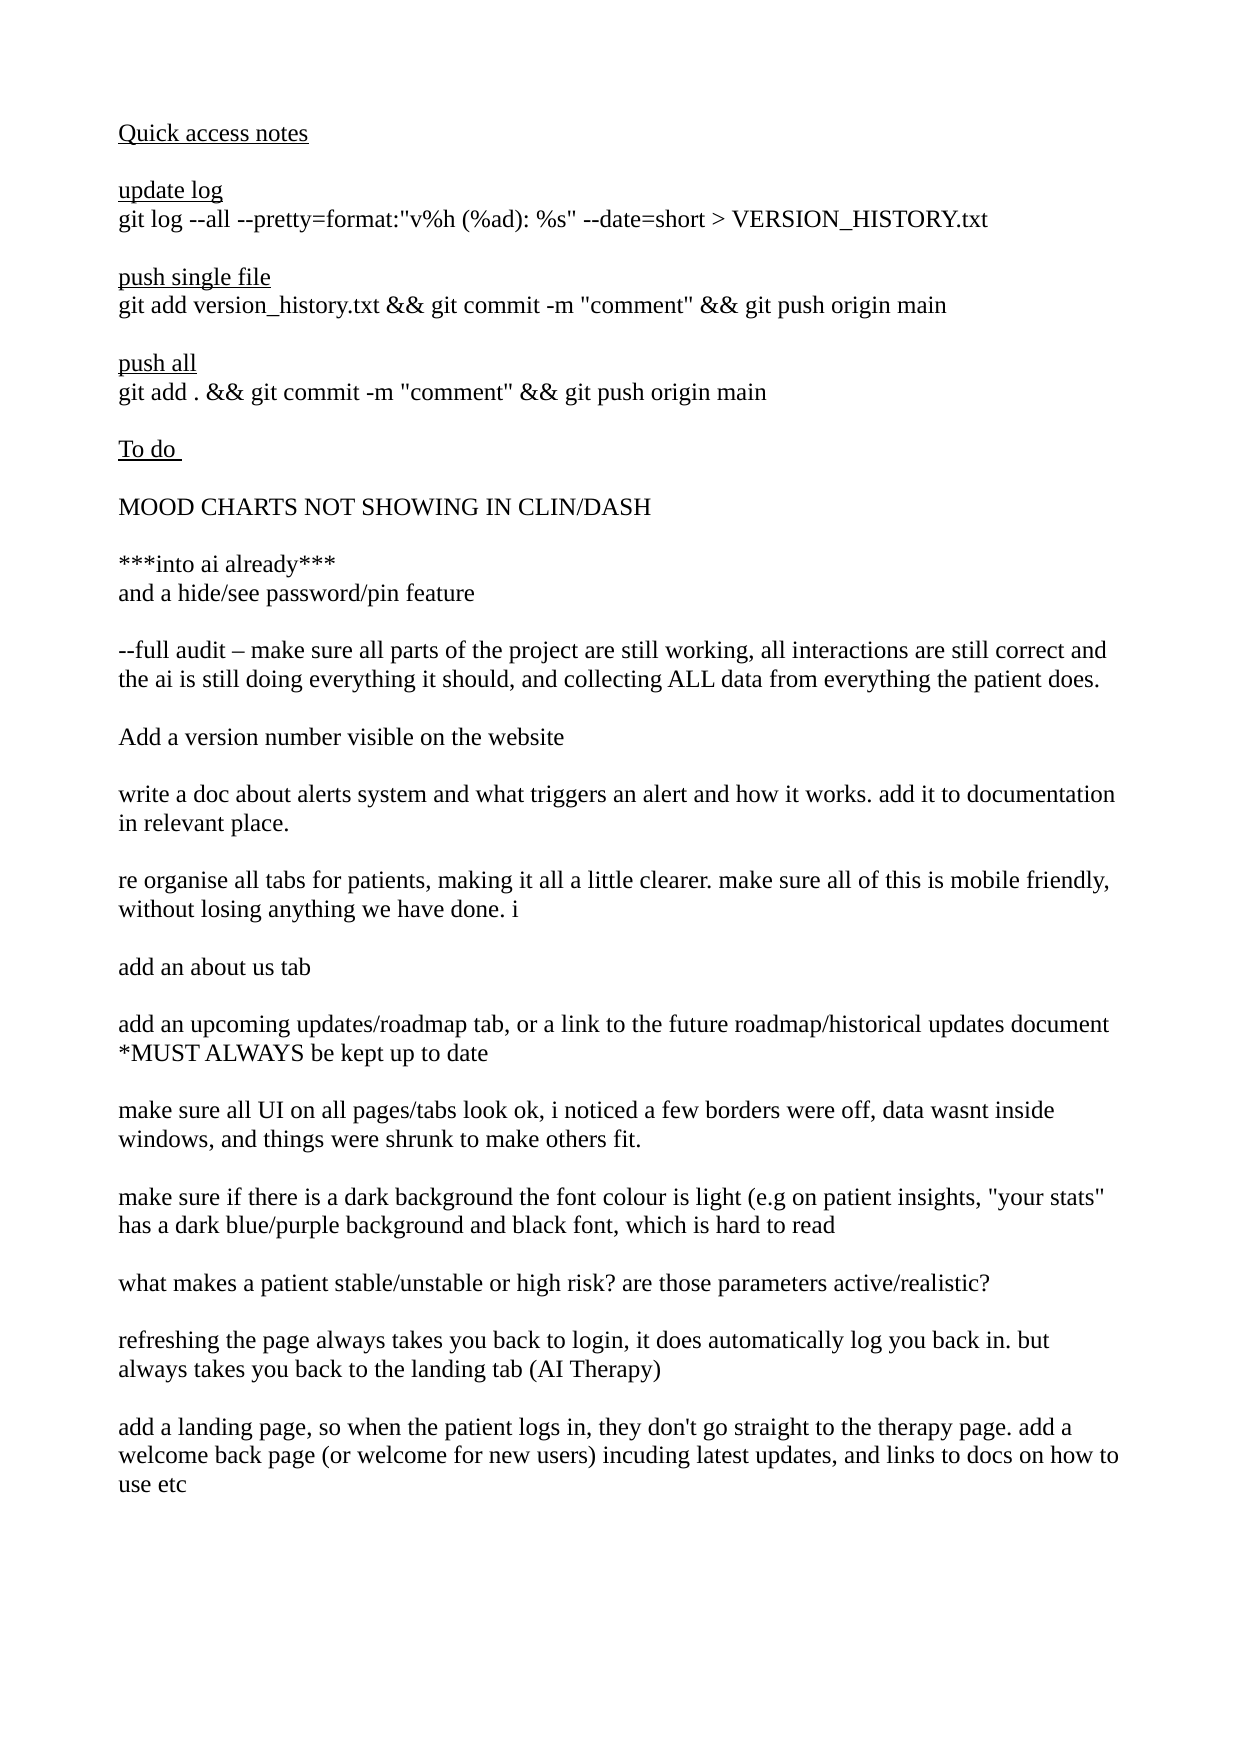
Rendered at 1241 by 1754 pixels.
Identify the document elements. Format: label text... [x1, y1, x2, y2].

text Add a version number visible on the website [118, 722, 1122, 751]
text ***into ai already*** [118, 549, 1122, 578]
text To do [118, 434, 1122, 463]
text git log --all --pretty=format:"v%h (%ad): %s" --date=short > VERSION_HISTORY.txt [118, 204, 1122, 262]
text push single file [118, 262, 1122, 291]
text add an upcoming updates/roadmap tab, or a link to the future roadmap/historical updates document *MUST ALWAYS be kept up to date [118, 1009, 1122, 1067]
text add an about us tab [118, 952, 1122, 981]
text make sure all UI on all pages/tabs look ok, i noticed a few borders were off, data wasnt inside windows, and things were shrunk to make others fit. [118, 1096, 1122, 1153]
text git add version_history.txt && git commit -m "comment" && git push origin main [118, 291, 1122, 319]
text write a doc about alerts system and what triggers an alert and how it works. add it to documentation in relevant place. [118, 779, 1122, 837]
text update log [118, 176, 1122, 204]
text MOOD CHARTS NOT SHOWING IN CLIN/DASH [118, 492, 1122, 521]
text make sure if there is a dark background the font colour is light (e.g on patient insights, "your stats" has a dark blue/purple background and black font, which is hard to read [118, 1182, 1122, 1239]
text refreshing the page always takes you back to login, it does automatically log you back in. but always takes you back to the landing tab (AI Therapy) [118, 1326, 1122, 1383]
text git add . && git commit -m "comment" && git push origin main [118, 377, 1122, 406]
text Quick access notes [118, 118, 1122, 147]
text what makes a patient stable/unstable or high risk? are those parameters active/realistic? [118, 1268, 1122, 1297]
text re organise all tabs for patients, making it all a little clearer. make sure all of this is mobile friendly, without losing anything we have done. i [118, 866, 1122, 923]
text push all [118, 348, 1122, 377]
text and a hide/see password/pin feature [118, 578, 1122, 607]
text --full audit – make sure all parts of the project are still working, all interactions are still correct and the ai is still doing everything it should, and collecting ALL data from everything the patient does. [118, 636, 1122, 693]
text add a landing page, so when the patient logs in, they don't go straight to the therapy page. add a welcome back page (or welcome for new users) incuding latest updates, and links to docs on how to use etc [118, 1412, 1122, 1498]
